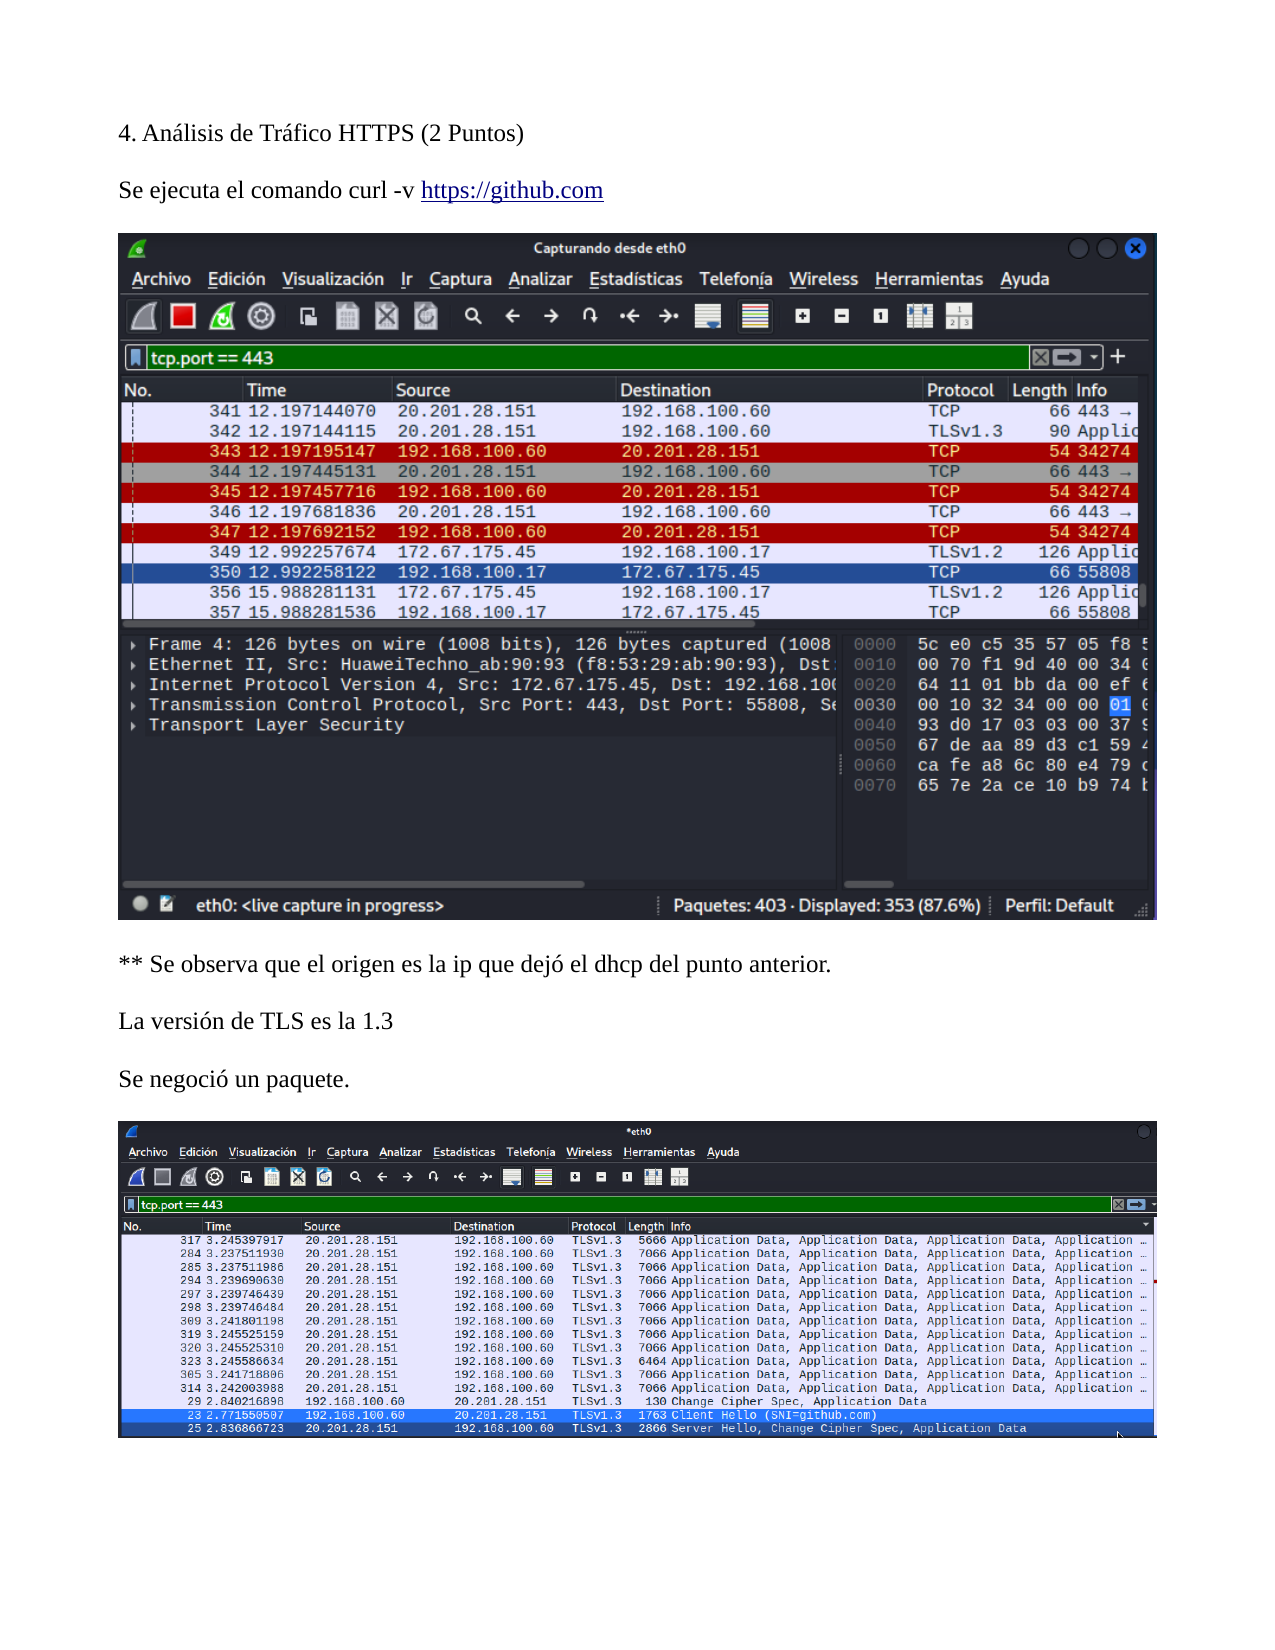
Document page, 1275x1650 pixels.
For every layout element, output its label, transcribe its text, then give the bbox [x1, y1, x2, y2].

text Se negoció un paquete. [118, 1064, 1157, 1092]
text Se ejecuta el comando curl -v https://github.com [118, 176, 1157, 204]
text La versión de TLS es la 1.3 [118, 1006, 1157, 1035]
picture [118, 233, 1157, 920]
text 4. Análisis de Tráfico HTTPS (2 Puntos) [118, 118, 1157, 147]
text ** Se observa que el origen es la ip que dejó el dhcp del punto anterior. [118, 920, 1157, 977]
picture [118, 1121, 1157, 1438]
